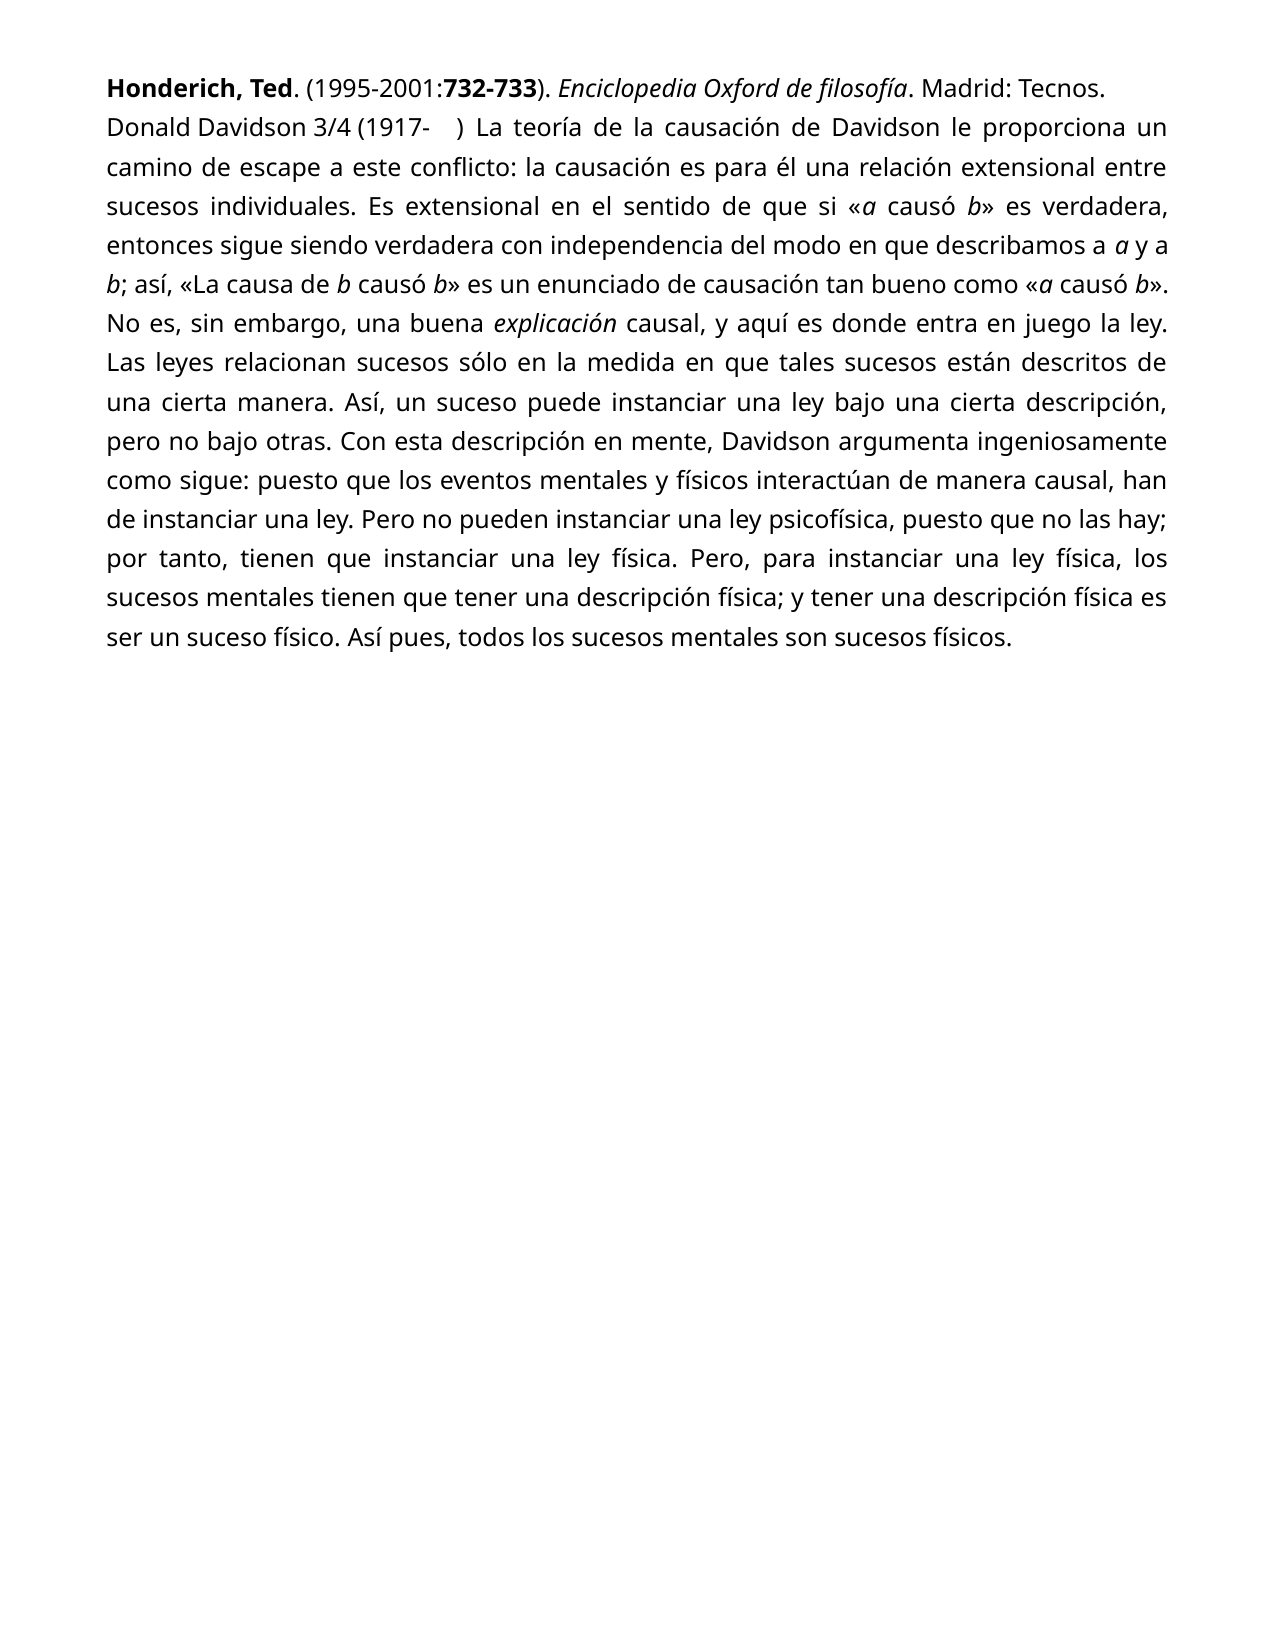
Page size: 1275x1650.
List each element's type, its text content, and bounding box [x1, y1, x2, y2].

text Honderich, Ted. (1995-2001:732-733). Enciclopedia Oxford de filosofía. Madrid: Tecnos. [106, 71, 1169, 105]
text Donald Davidson 3/4 (1917- ) La teoría de la causación de Davidson le proporciona un camino de escape a este conflicto: la causación es para él una relación extensional entre sucesos individuales. Es extensional en el sentido de que si «a causó b» es verdadera, entonces sigue siendo verdadera con independencia del modo en que describamos a a y a b; así, «La causa de b causó b» es un enunciado de causación tan bueno como «a causó b». No es, sin embargo, una buena explicación causal, y aquí es donde entra en juego la ley. Las leyes relacionan sucesos sólo en la medida en que tales sucesos están descritos de una cierta manera. Así, un suceso puede instanciar una ley bajo una cierta descripción, pero no bajo otras. Con esta descripción en mente, Davidson argumenta ingeniosamente como sigue: puesto que los eventos mentales y físicos interactúan de manera causal, han de instanciar una ley. Pero no pueden instanciar una ley psicofísica, puesto que no las hay; por tanto, tienen que instanciar una ley física. Pero, para instanciar una ley física, los sucesos mentales tienen que tener una descripción física; y tener una descripción física es ser un suceso físico. Así pues, todos los sucesos mentales son sucesos físicos. [106, 110, 1169, 653]
